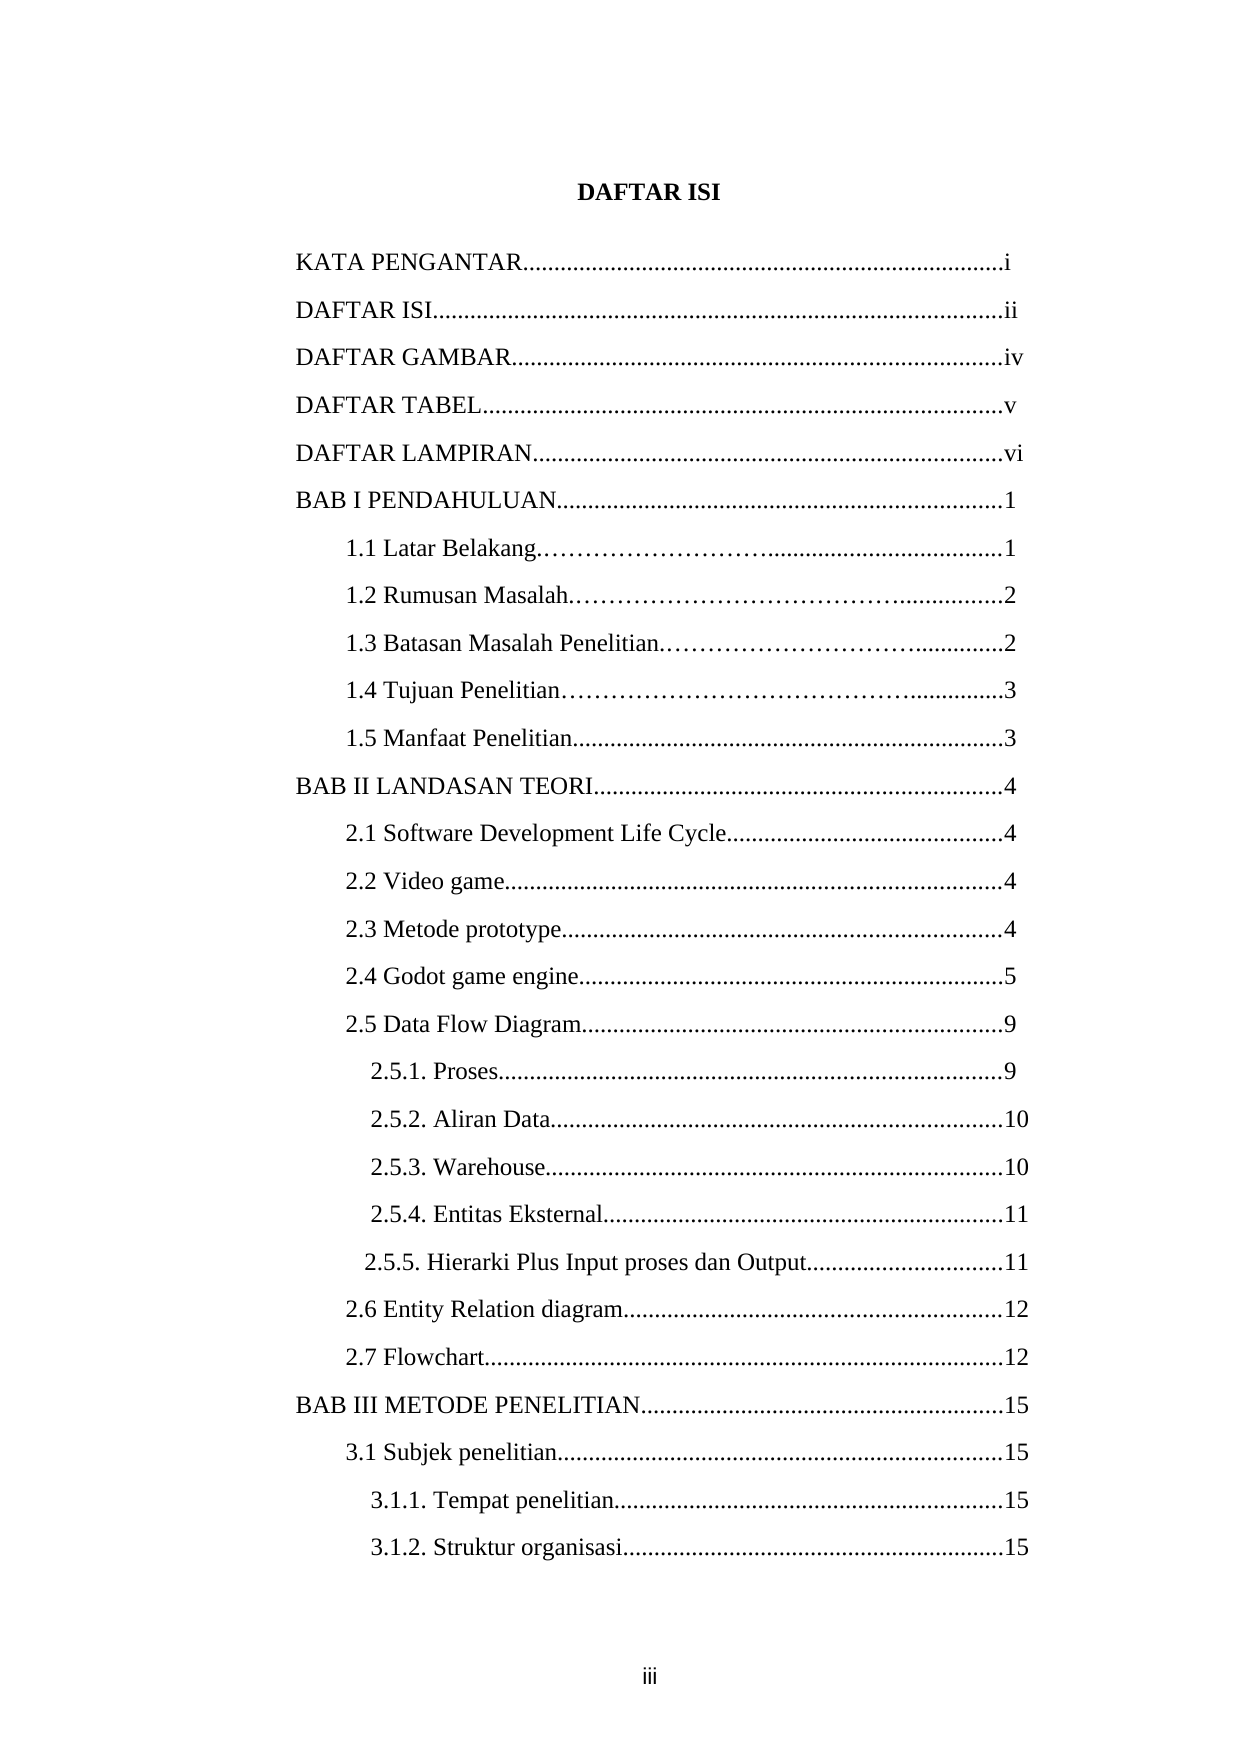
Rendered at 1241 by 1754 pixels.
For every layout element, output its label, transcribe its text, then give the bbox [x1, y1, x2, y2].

text DAFTAR TABEL v [295, 390, 1063, 419]
text 2.5.5. Hierarki Plus Input proses dan Output 11 [295, 1247, 1063, 1276]
text 2.5.3. Warehouse 10 [295, 1152, 1063, 1180]
text 2.5.4. Entitas Eksternal 11 [295, 1199, 1063, 1228]
text DAFTAR GAMBAR iv [295, 342, 1063, 371]
text 3.1.1. Tempat penelitian 15 [295, 1485, 1063, 1514]
text 2.5 Data Flow Diagram 9 [295, 1009, 1063, 1038]
text 1.2 Rumusan Masalah.………………………………… 2 [295, 580, 1063, 609]
text BAB II LANDASAN TEORI. 4 [295, 771, 1063, 799]
text 2.6 Entity Relation diagram 12 [295, 1294, 1063, 1323]
text BAB I PENDAHULUAN 1 [295, 485, 1063, 514]
text 3.1.2. Struktur organisasi. 15 [295, 1532, 1063, 1561]
text 2.7 Flowchart 12 [295, 1342, 1063, 1371]
text 2.3 Metode prototype 4 [295, 914, 1063, 942]
text DAFTAR ISI ii [295, 295, 1063, 323]
text BAB III METODE PENELITIAN 15 [295, 1390, 1063, 1418]
text 2.5.1. Proses 9 [295, 1056, 1063, 1085]
text 2.5.2. Aliran Data 10 [295, 1104, 1063, 1133]
text 2.1 Software Development Life Cycle 4 [295, 818, 1063, 847]
text 2.2 Video game 4 [295, 866, 1063, 895]
text 1.1 Latar Belakang.……………………… 1 [295, 533, 1063, 562]
text 1.3 Batasan Masalah Penelitian.………………………… 2 [295, 628, 1063, 657]
text 1.4 Tujuan Penelitian…………………………………… 3 [295, 676, 1063, 704]
subtitle DAFTAR ISI [236, 177, 1062, 206]
text 2.4 Godot game engine 5 [295, 961, 1063, 990]
text KATA PENGANTAR i [295, 247, 1063, 276]
text 1.5 Manfaat Penelitian. 3 [295, 723, 1063, 752]
text 3.1 Subjek penelitian 15 [295, 1437, 1063, 1466]
text DAFTAR LAMPIRAN vi [295, 438, 1063, 466]
